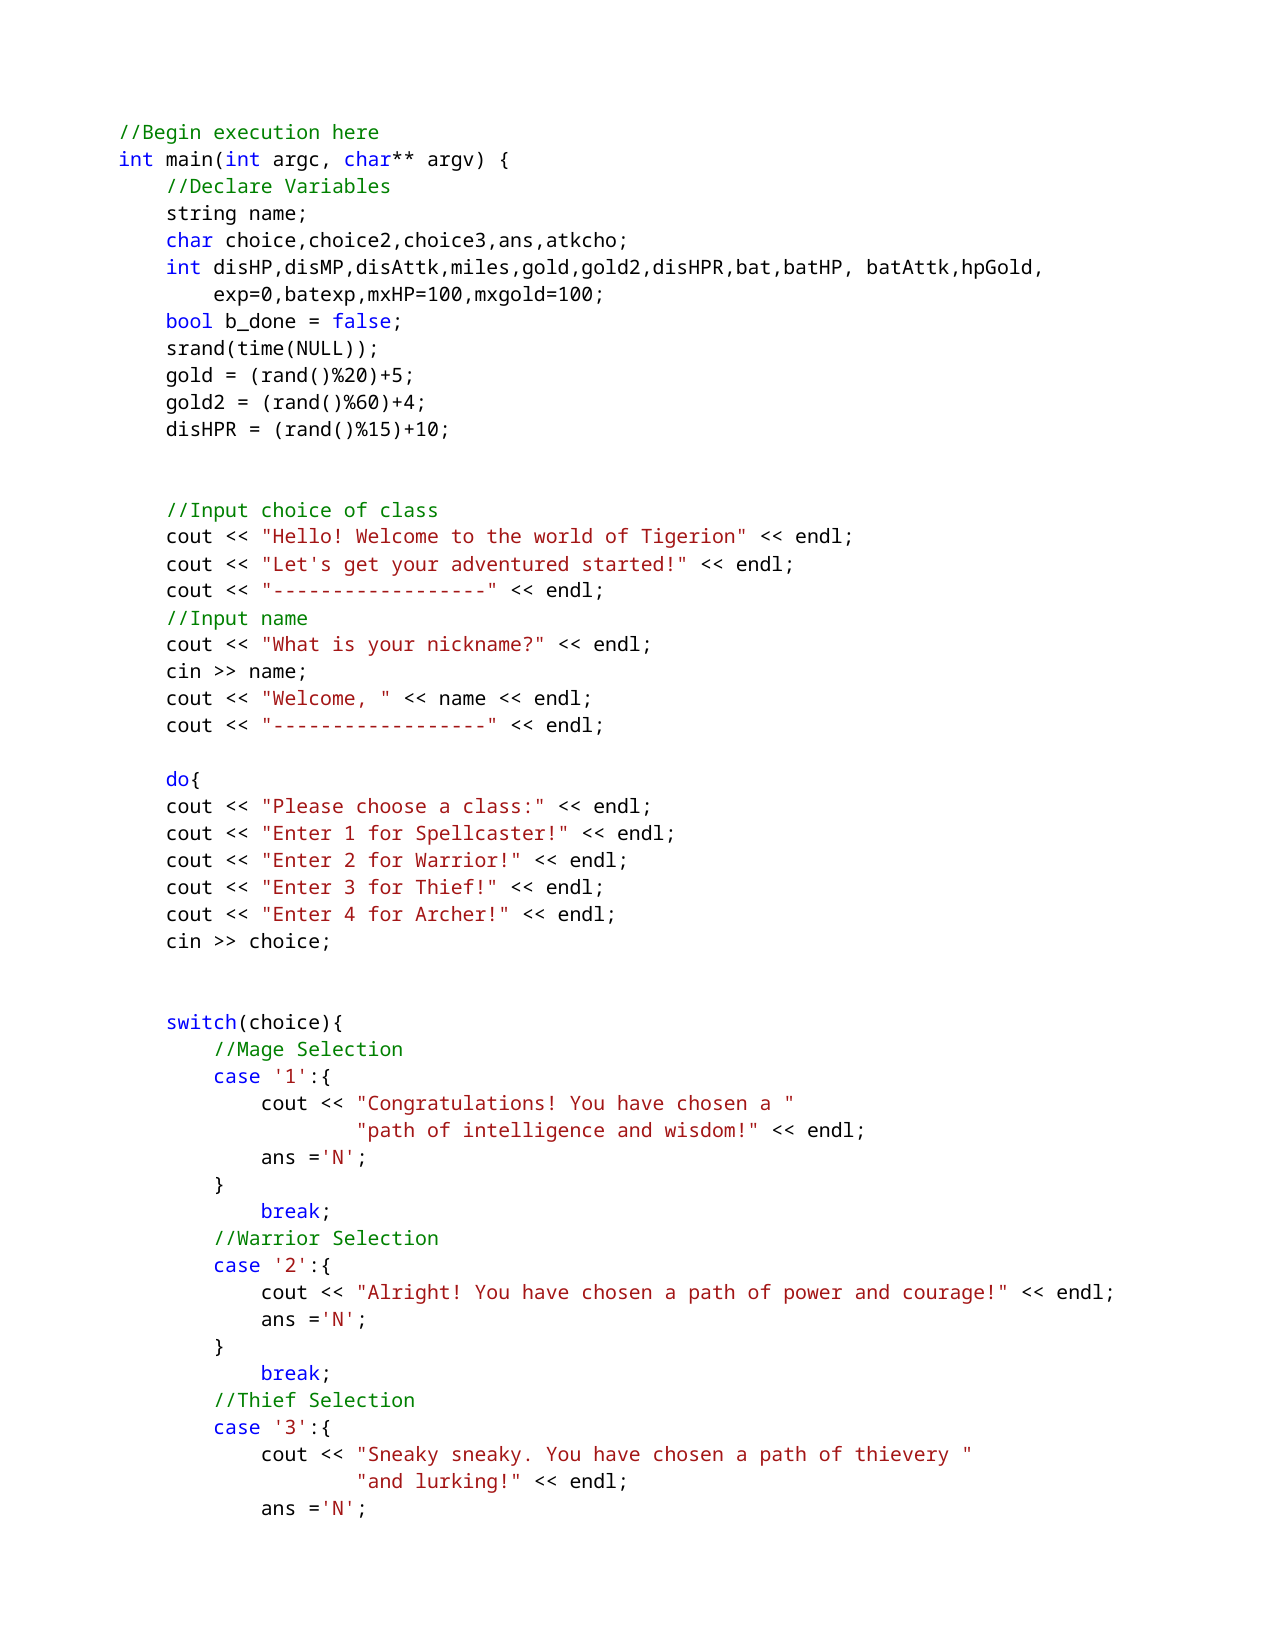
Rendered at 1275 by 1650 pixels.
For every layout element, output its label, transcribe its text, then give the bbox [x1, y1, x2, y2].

text } [118, 1170, 1157, 1197]
text "and lurking!" << endl; [118, 1467, 1157, 1494]
text gold = (rand()%20)+5; [118, 361, 1157, 388]
text cout << "Enter 3 for Thief!" << endl; [118, 873, 1157, 901]
text string name; [118, 199, 1157, 226]
text //Begin execution here [118, 118, 1157, 145]
text cout << "Enter 1 for Spellcaster!" << endl; [118, 819, 1157, 847]
text case '2':{ [118, 1251, 1157, 1278]
text break; [118, 1197, 1157, 1224]
text int disHP,disMP,disAttk,miles,gold,gold2,disHPR,bat,batHP, batAttk,hpGold, [118, 253, 1157, 280]
text int main(int argc, char** argv) { [118, 145, 1157, 172]
text cout << "Congratulations! You have chosen a " [118, 1089, 1157, 1116]
text "path of intelligence and wisdom!" << endl; [118, 1116, 1157, 1143]
text exp=0,batexp,mxHP=100,mxgold=100; [118, 280, 1157, 307]
text ans ='N'; [118, 1143, 1157, 1170]
text //Mage Selection [118, 1035, 1157, 1062]
text cout << "------------------" << endl; [118, 712, 1157, 739]
text char choice,choice2,choice3,ans,atkcho; [118, 226, 1157, 253]
text ans ='N'; [118, 1494, 1157, 1521]
text bool b_done = false; [118, 307, 1157, 334]
text //Input name [118, 604, 1157, 631]
text case '1':{ [118, 1062, 1157, 1089]
text case '3':{ [118, 1413, 1157, 1440]
text //Warrior Selection [118, 1224, 1157, 1251]
text ans ='N'; [118, 1305, 1157, 1332]
text cout << "Alright! You have chosen a path of power and courage!" << endl; [118, 1278, 1157, 1305]
text disHPR = (rand()%15)+10; [118, 415, 1157, 442]
text cout << "Let's get your adventured started!" << endl; [118, 550, 1157, 577]
text cout << "Enter 4 for Archer!" << endl; [118, 901, 1157, 927]
text cout << "Sneaky sneaky. You have chosen a path of thievery " [118, 1440, 1157, 1467]
text cout << "Hello! Welcome to the world of Tigerion" << endl; [118, 523, 1157, 550]
text cout << "Welcome, " << name << endl; [118, 685, 1157, 712]
text //Input choice of class [118, 496, 1157, 523]
text cout << "------------------" << endl; [118, 577, 1157, 604]
text cin >> name; [118, 658, 1157, 685]
text srand(time(NULL)); [118, 334, 1157, 361]
text } [118, 1332, 1157, 1359]
text cin >> choice; [118, 927, 1157, 954]
text cout << "Please choose a class:" << endl; [118, 793, 1157, 819]
text do{ [118, 766, 1157, 793]
text switch(choice){ [118, 1008, 1157, 1035]
text //Thief Selection [118, 1386, 1157, 1413]
text gold2 = (rand()%60)+4; [118, 388, 1157, 415]
text break; [118, 1359, 1157, 1386]
text cout << "Enter 2 for Warrior!" << endl; [118, 847, 1157, 873]
text //Declare Variables [118, 172, 1157, 199]
text cout << "What is your nickname?" << endl; [118, 631, 1157, 658]
